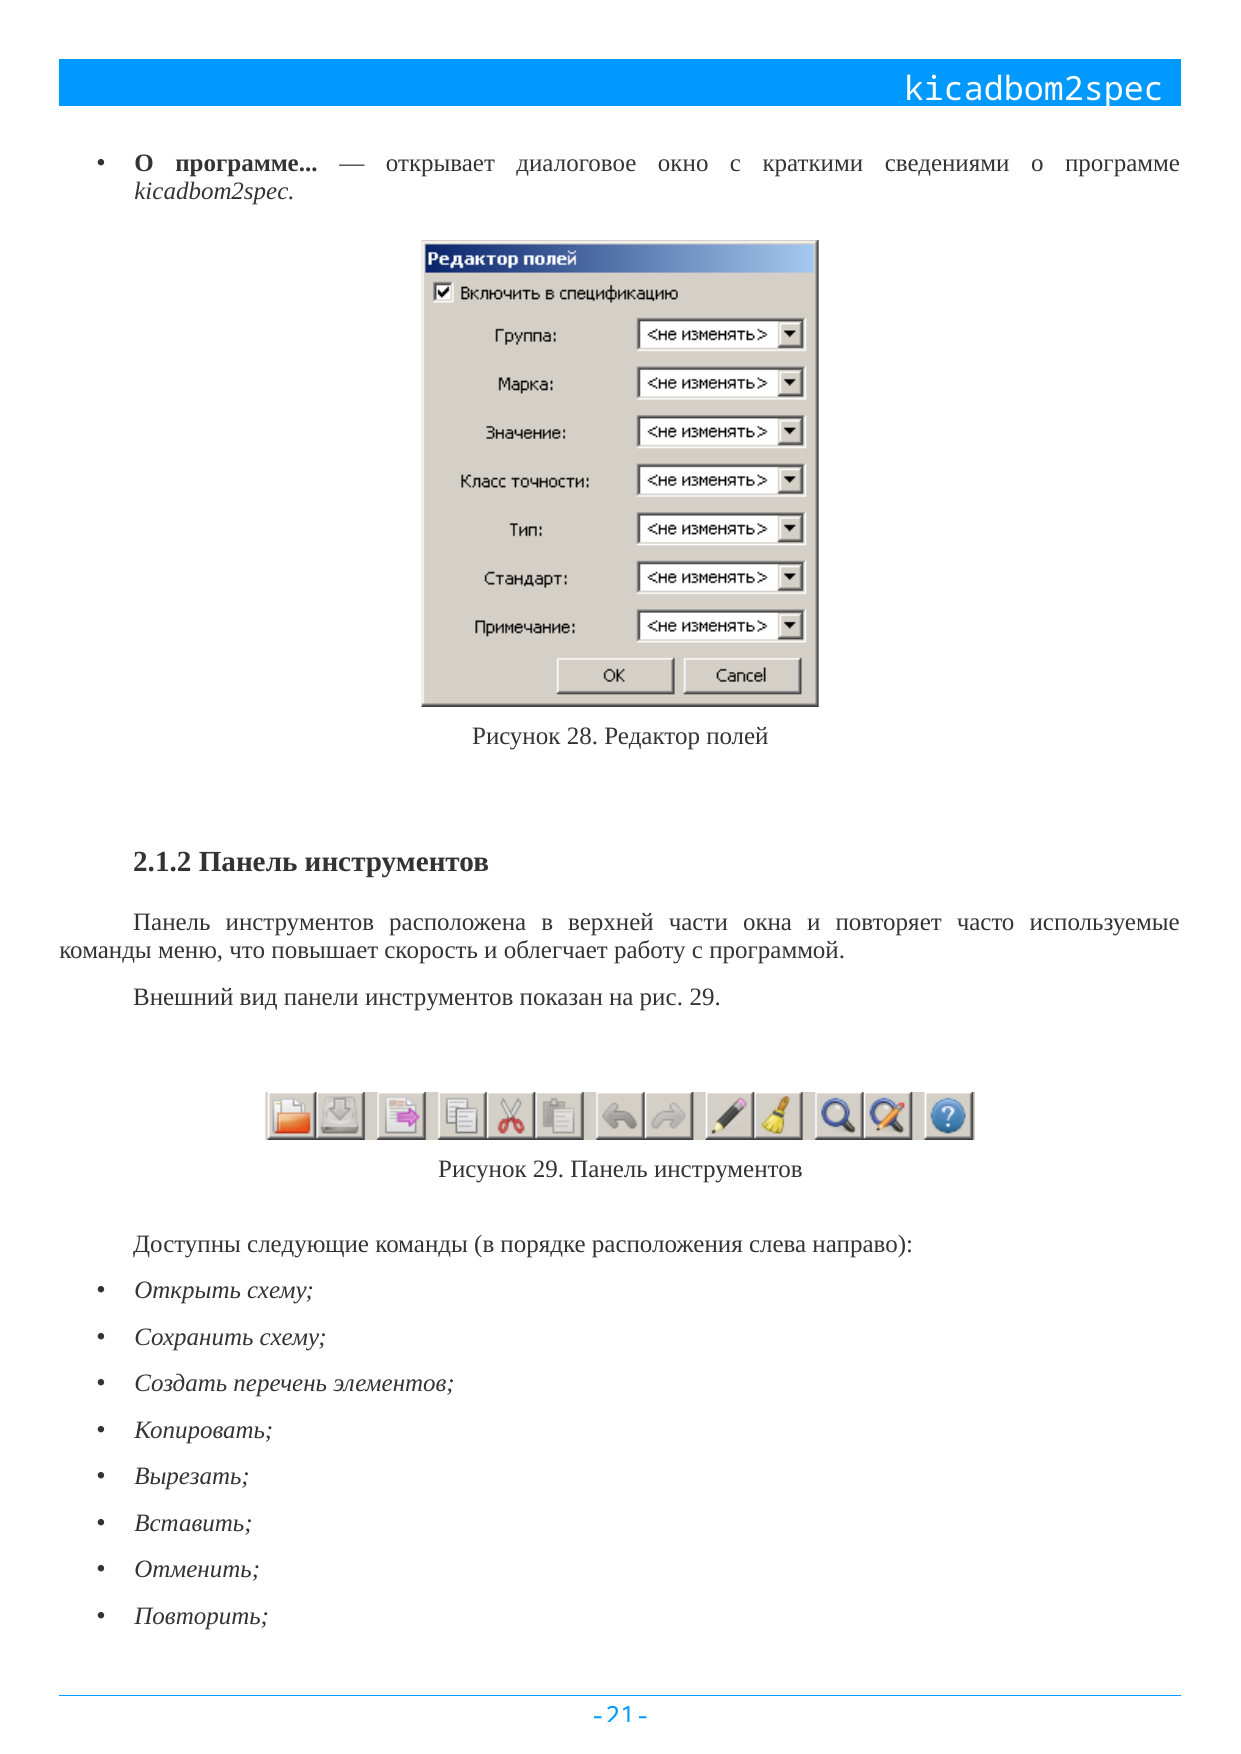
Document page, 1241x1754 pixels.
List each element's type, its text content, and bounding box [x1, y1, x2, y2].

text Внешний вид панели инструментов показан на рис. 29. [59, 982, 1181, 1011]
text Панель инструментов расположена в верхней части окна и повторяет часто используемые команды меню, что повышает скорость и облегчает работу с программой. [59, 907, 1181, 964]
list О программе... — открывает диалоговое окно с краткими сведениями о программе kicadbom2spec. [97, 148, 1181, 205]
list Сохранить схему; [97, 1322, 1181, 1351]
list Вставить; [97, 1508, 1181, 1537]
list Открыть схему; [97, 1276, 1181, 1304]
picture [265, 1092, 975, 1140]
subtitle 2.1.2 Панель инструментов [133, 844, 1181, 877]
list Копировать; [97, 1415, 1181, 1444]
text Доступны следующие команды (в порядке расположения слева направо): [59, 1229, 1181, 1258]
picture [421, 240, 819, 707]
text Рисунок 28. Редактор полей [377, 241, 863, 749]
list Повторить; [97, 1601, 1181, 1629]
text Рисунок 29. Панель инструментов [191, 1093, 1049, 1183]
list Отменить; [97, 1554, 1181, 1583]
list Вырезать; [97, 1461, 1181, 1490]
list Создать перечень элементов; [97, 1368, 1181, 1397]
